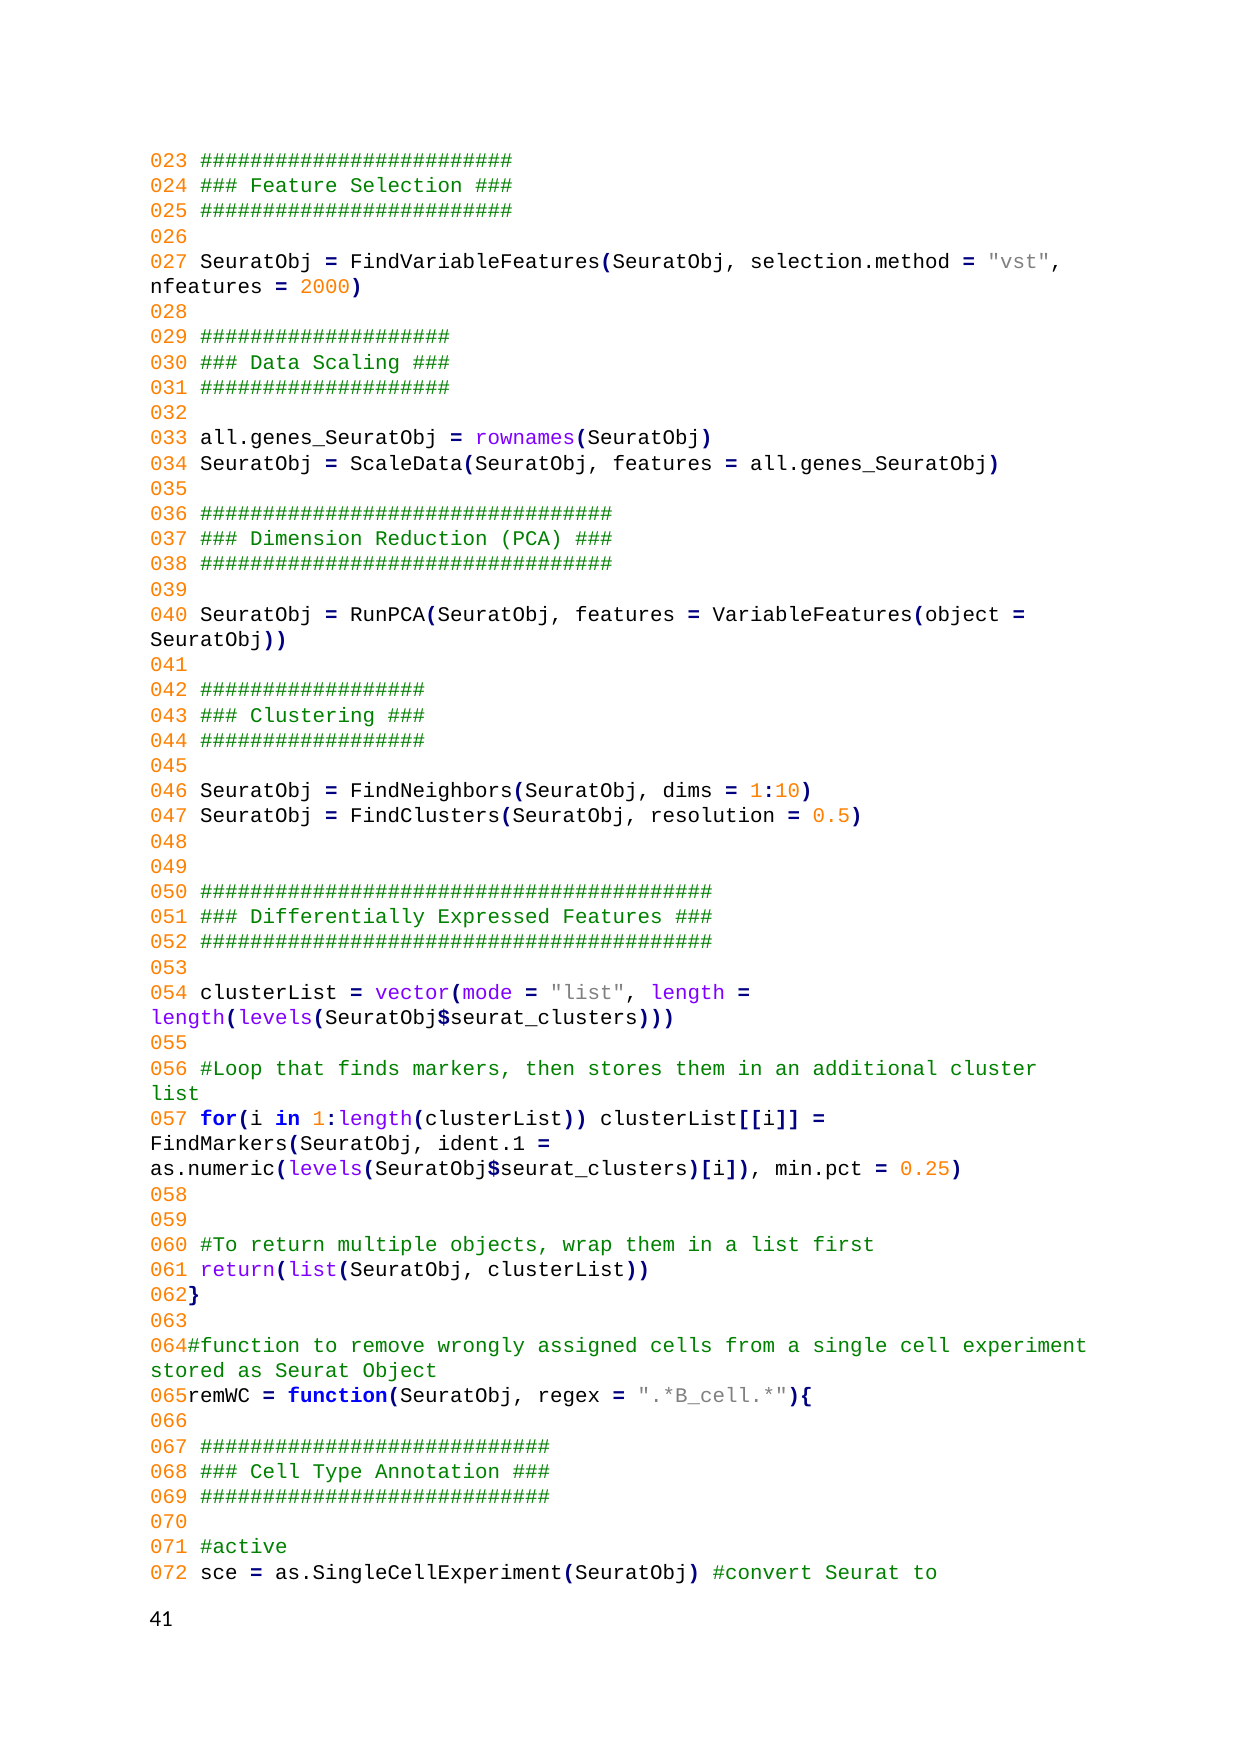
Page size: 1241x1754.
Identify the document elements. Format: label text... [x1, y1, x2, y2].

text 023 ######################### 024 ### Feature Selection ### 025 ######################### 026 027 SeuratObj = FindVariableFeatures(SeuratObj, selection.method = "vst", nfeatures = 2000) 028 029 #################### 030 ### Data Scaling ### 031 #################### 032 033 all.genes_SeuratObj = rownames(SeuratObj) 034 SeuratObj = ScaleData(SeuratObj, features = all.genes_SeuratObj) 035 036 ################################# 037 ### Dimension Reduction (PCA) ### 038 ################################# 039 040 SeuratObj = RunPCA(SeuratObj, features = VariableFeatures(object = SeuratObj)) 041 042 ################## 043 ### Clustering ### 044 ################## 045 046 SeuratObj = FindNeighbors(SeuratObj, dims = 1:10) 047 SeuratObj = FindClusters(SeuratObj, resolution = 0.5) 048 049 050 ######################################### 051 ### Differentially Expressed Features ### 052 ######################################### 053 054 clusterList = vector(mode = "list", length = length(levels(SeuratObj$seurat_clusters))) 055 056 #Loop that finds markers, then stores them in an additional cluster list 057 for(i in 1:length(clusterList)) clusterList[[i]] = FindMarkers(SeuratObj, ident.1 = as.numeric(levels(SeuratObj$seurat_clusters)[i]), min.pct = 0.25) 058 059 060 #To return multiple objects, wrap them in a list first 061 return(list(SeuratObj, clusterList)) 062} 063 064#function to remove wrongly assigned cells from a single cell experiment stored as Seurat Object 065remWC = function(SeuratObj, regex = ".*B_cell.*"){ 066 067 ############################ 068 ### Cell Type Annotation ### 069 ############################ 070 071 #active 072 sce = as.SingleCellExperiment(SeuratObj) #convert Seurat to [150, 150, 1090, 1585]
